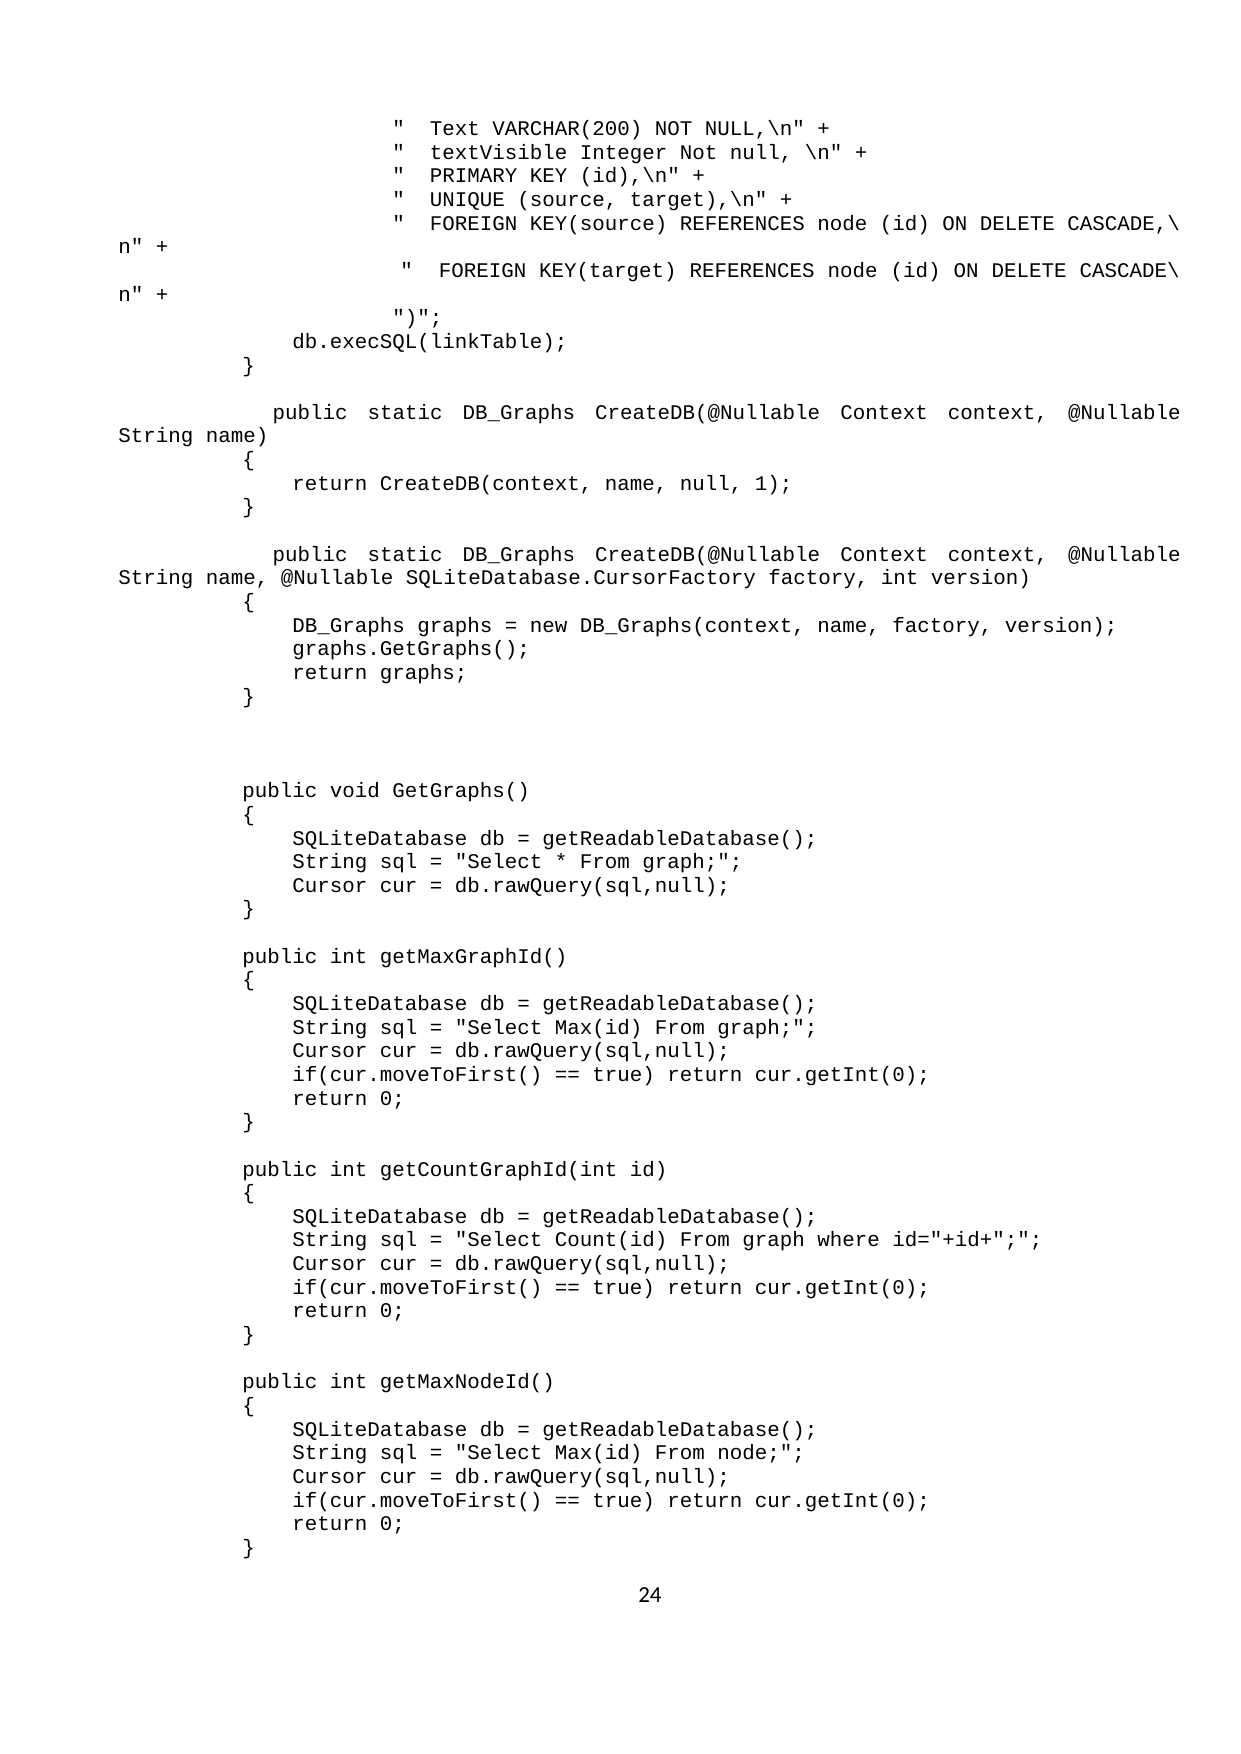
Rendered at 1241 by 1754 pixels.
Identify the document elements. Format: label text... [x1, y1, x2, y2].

text " UNIQUE (source, target),\n" + [118, 189, 1181, 213]
text public static DB_Graphs CreateDB(@Nullable Context context, @Nullable String name) [118, 402, 1181, 449]
text } [118, 1537, 1181, 1561]
text } [118, 898, 1181, 922]
text if(cur.moveToFirst() == true) return cur.getInt(0); [118, 1064, 1181, 1088]
text String sql = "Select * From graph;"; [118, 851, 1181, 875]
text return graphs; [118, 662, 1181, 686]
text public void GetGraphs() [118, 780, 1181, 804]
text if(cur.moveToFirst() == true) return cur.getInt(0); [118, 1489, 1181, 1513]
text Cursor cur = db.rawQuery(sql,null); [118, 875, 1181, 898]
text { [118, 449, 1181, 473]
text { [118, 1395, 1181, 1419]
text String sql = "Select Max(id) From node;"; [118, 1442, 1181, 1466]
text Cursor cur = db.rawQuery(sql,null); [118, 1040, 1181, 1064]
text } [118, 1111, 1181, 1135]
text } [118, 496, 1181, 520]
text SQLiteDatabase db = getReadableDatabase(); [118, 827, 1181, 851]
text } [118, 686, 1181, 709]
text " PRIMARY KEY (id),\n" + [118, 165, 1181, 189]
text { [118, 969, 1181, 993]
text return 0; [118, 1088, 1181, 1111]
text } [118, 354, 1181, 378]
text String sql = "Select Max(id) From graph;"; [118, 1017, 1181, 1040]
text return 0; [118, 1300, 1181, 1324]
text public static DB_Graphs CreateDB(@Nullable Context context, @Nullable String name, @Nullable SQLiteDatabase.CursorFactory factory, int version) [118, 544, 1181, 591]
text } [118, 1324, 1181, 1348]
text if(cur.moveToFirst() == true) return cur.getInt(0); [118, 1277, 1181, 1300]
text Cursor cur = db.rawQuery(sql,null); [118, 1466, 1181, 1489]
text public int getMaxGraphId() [118, 946, 1181, 969]
text " FOREIGN KEY(source) REFERENCES node (id) ON DELETE CASCADE,\n" + [118, 213, 1181, 260]
text SQLiteDatabase db = getReadableDatabase(); [118, 993, 1181, 1017]
text SQLiteDatabase db = getReadableDatabase(); [118, 1206, 1181, 1229]
text SQLiteDatabase db = getReadableDatabase(); [118, 1419, 1181, 1442]
text return 0; [118, 1513, 1181, 1537]
text graphs.GetGraphs(); [118, 638, 1181, 662]
text { [118, 804, 1181, 827]
text " textVisible Integer Not null, \n" + [118, 142, 1181, 165]
text db.execSQL(linkTable); [118, 331, 1181, 354]
text Cursor cur = db.rawQuery(sql,null); [118, 1253, 1181, 1277]
text { [118, 1182, 1181, 1206]
text ")"; [118, 307, 1181, 331]
text " FOREIGN KEY(target) REFERENCES node (id) ON DELETE CASCADE\n" + [118, 260, 1181, 307]
text public int getMaxNodeId() [118, 1371, 1181, 1395]
text public int getCountGraphId(int id) [118, 1158, 1181, 1182]
text return CreateDB(context, name, null, 1); [118, 473, 1181, 496]
text String sql = "Select Count(id) From graph where id="+id+";"; [118, 1229, 1181, 1253]
text DB_Graphs graphs = new DB_Graphs(context, name, factory, version); [118, 615, 1181, 638]
text " Text VARCHAR(200) NOT NULL,\n" + [118, 118, 1181, 142]
text { [118, 591, 1181, 615]
